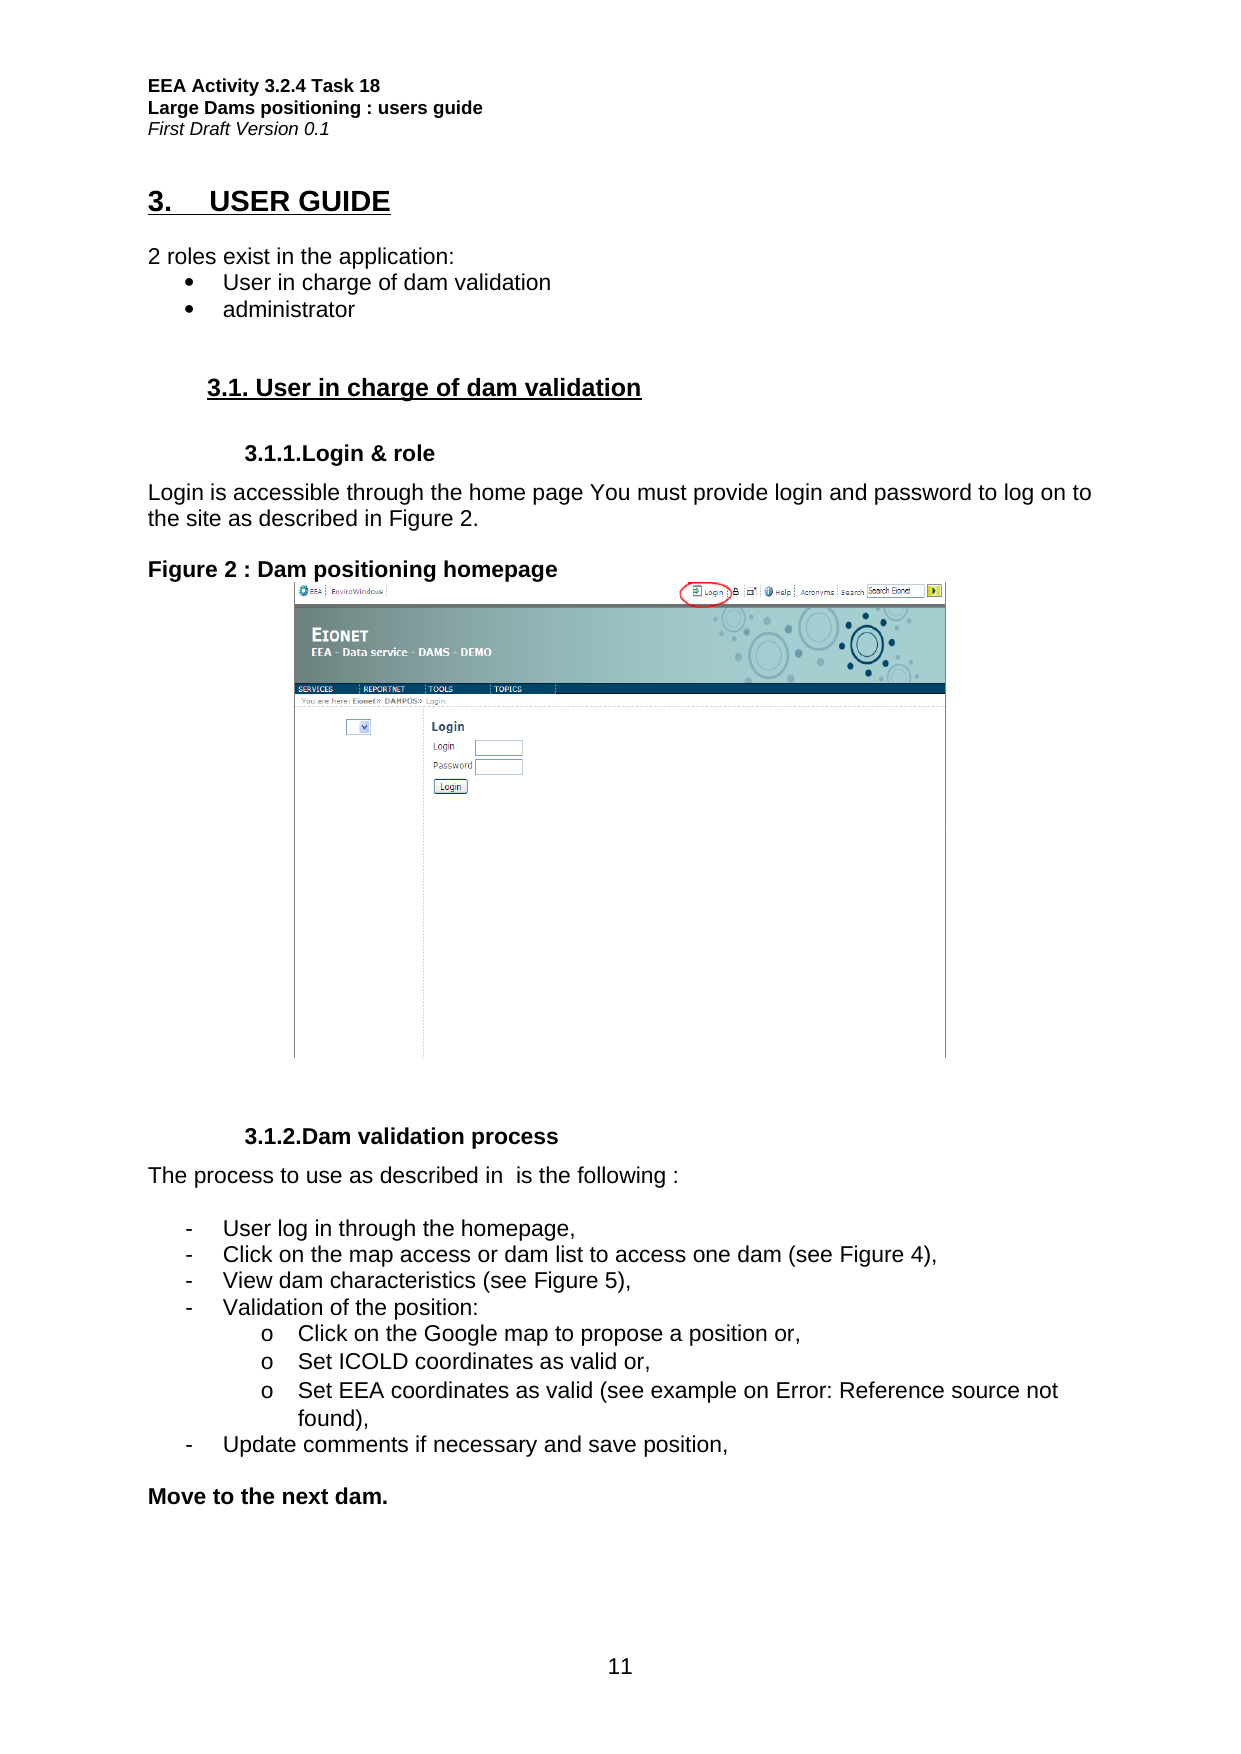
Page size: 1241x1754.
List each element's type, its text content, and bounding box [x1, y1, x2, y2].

list Set ICOLD coordinates as valid or, [260, 1348, 1092, 1377]
subtitle User in charge of dam validation [148, 373, 1092, 402]
text The process to use as described in is the following : [148, 1162, 1092, 1188]
list Set EEA coordinates as valid (see example on ), [260, 1377, 1092, 1431]
text 2 roles exist in the application: [148, 243, 1092, 269]
subtitle Dam validation process [244, 1123, 1092, 1149]
list User log in through the homepage, [185, 1214, 1092, 1241]
list Validation of the position: [185, 1293, 1092, 1320]
text Login is accessible through the home page You must provide login and password to log on to the site as described in Figure 2. [148, 478, 1092, 531]
list Update comments if necessary and save position, [185, 1431, 1092, 1458]
text Figure 2 : Dam positioning homepage [148, 556, 1092, 583]
list Click on the map access or dam list to access one dam (see Figure 4), [185, 1241, 1092, 1267]
subtitle Login & role [244, 440, 1092, 466]
text Move to the next dam. [148, 1483, 1092, 1509]
list administrator [185, 296, 1092, 322]
list User in charge of dam validation [185, 269, 1092, 296]
list View dam characteristics (see Figure 5), [185, 1267, 1092, 1293]
list Click on the Google map to propose a position or, [260, 1320, 1092, 1348]
subtitle User guide [148, 184, 1092, 218]
